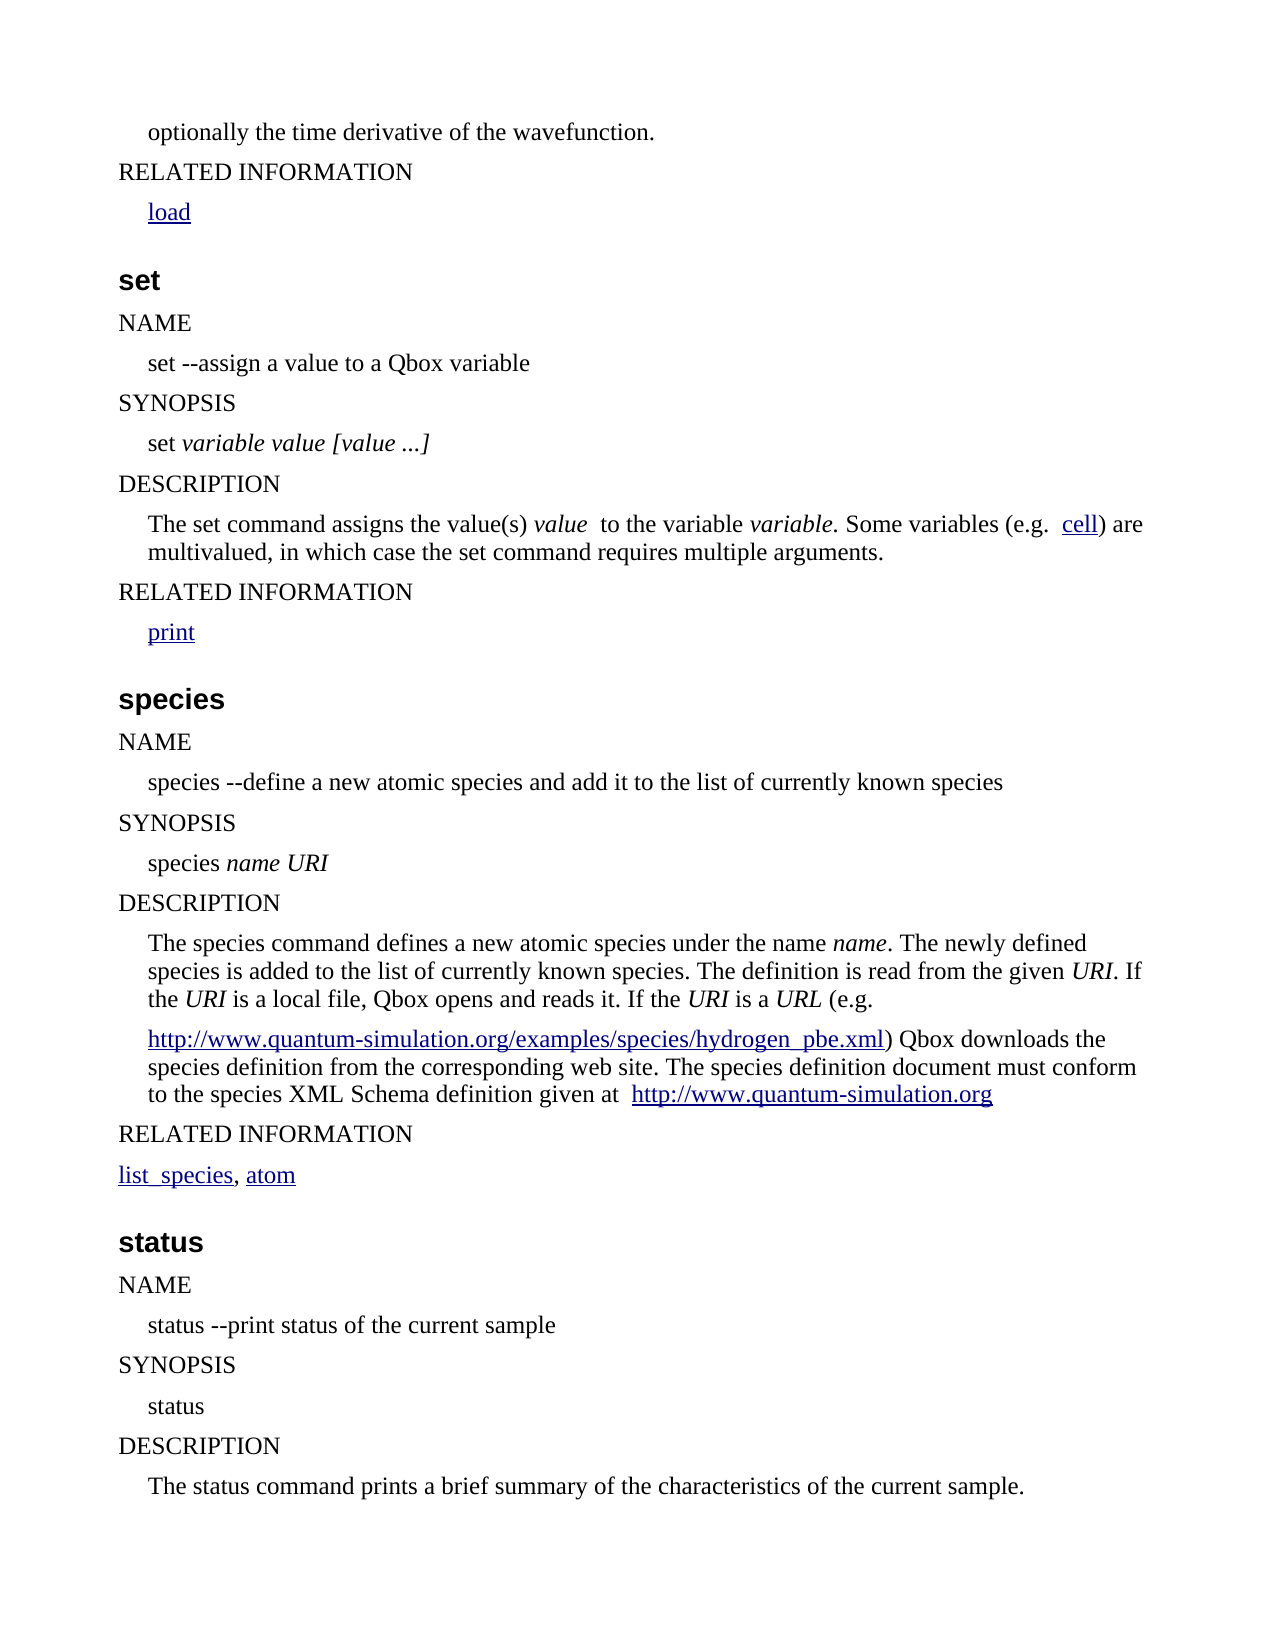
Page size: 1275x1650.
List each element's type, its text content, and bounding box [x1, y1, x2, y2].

text species --define a new atomic species and add it to the list of currently known species [148, 768, 1157, 796]
text The status command prints a brief summary of the characteristics of the current sample. [148, 1472, 1157, 1500]
text RELATED INFORMATION [118, 158, 1157, 186]
text SYNOPSIS [118, 809, 1157, 836]
text SYNOPSIS [118, 389, 1157, 417]
subtitle species [118, 683, 1157, 716]
text status [148, 1392, 1157, 1419]
text NAME [118, 309, 1157, 337]
text species name URI [148, 849, 1157, 877]
text set variable value [value ...] [148, 429, 1157, 457]
text DESCRIPTION [118, 889, 1157, 917]
subtitle status [118, 1226, 1157, 1259]
text The species command defines a new atomic species under the name name. The newly defined species is added to the list of currently known species. The definition is read from the given URI. If the URI is a local file, Qbox opens and reads it. If the URI is a URL (e.g. [148, 929, 1157, 1012]
text list_species, atom [118, 1161, 1157, 1188]
text print [148, 618, 1157, 646]
text NAME [118, 1271, 1157, 1299]
text set --assign a value to a Qbox variable [148, 349, 1157, 377]
text RELATED INFORMATION [118, 1121, 1157, 1148]
text status --print status of the current sample [148, 1311, 1157, 1339]
subtitle set [118, 264, 1157, 296]
text load [148, 198, 1157, 226]
text optionally the time derivative of the wavefunction. [148, 118, 1157, 146]
text The set command assigns the value(s) value to the variable variable. Some variables (e.g. cell) are multivalued, in which case the set command requires multiple arguments. [148, 510, 1157, 565]
text SYNOPSIS [118, 1352, 1157, 1379]
text http://www.quantum-simulation.org/examples/species/hydrogen_pbe.xml) Qbox downloads the species definition from the corresponding web site. The species definition document must conform to the species XML Schema definition given at http://www.quantum-simulation.org [148, 1025, 1157, 1108]
text RELATED INFORMATION [118, 578, 1157, 606]
text DESCRIPTION [118, 1432, 1157, 1460]
text NAME [118, 728, 1157, 756]
text DESCRIPTION [118, 470, 1157, 497]
